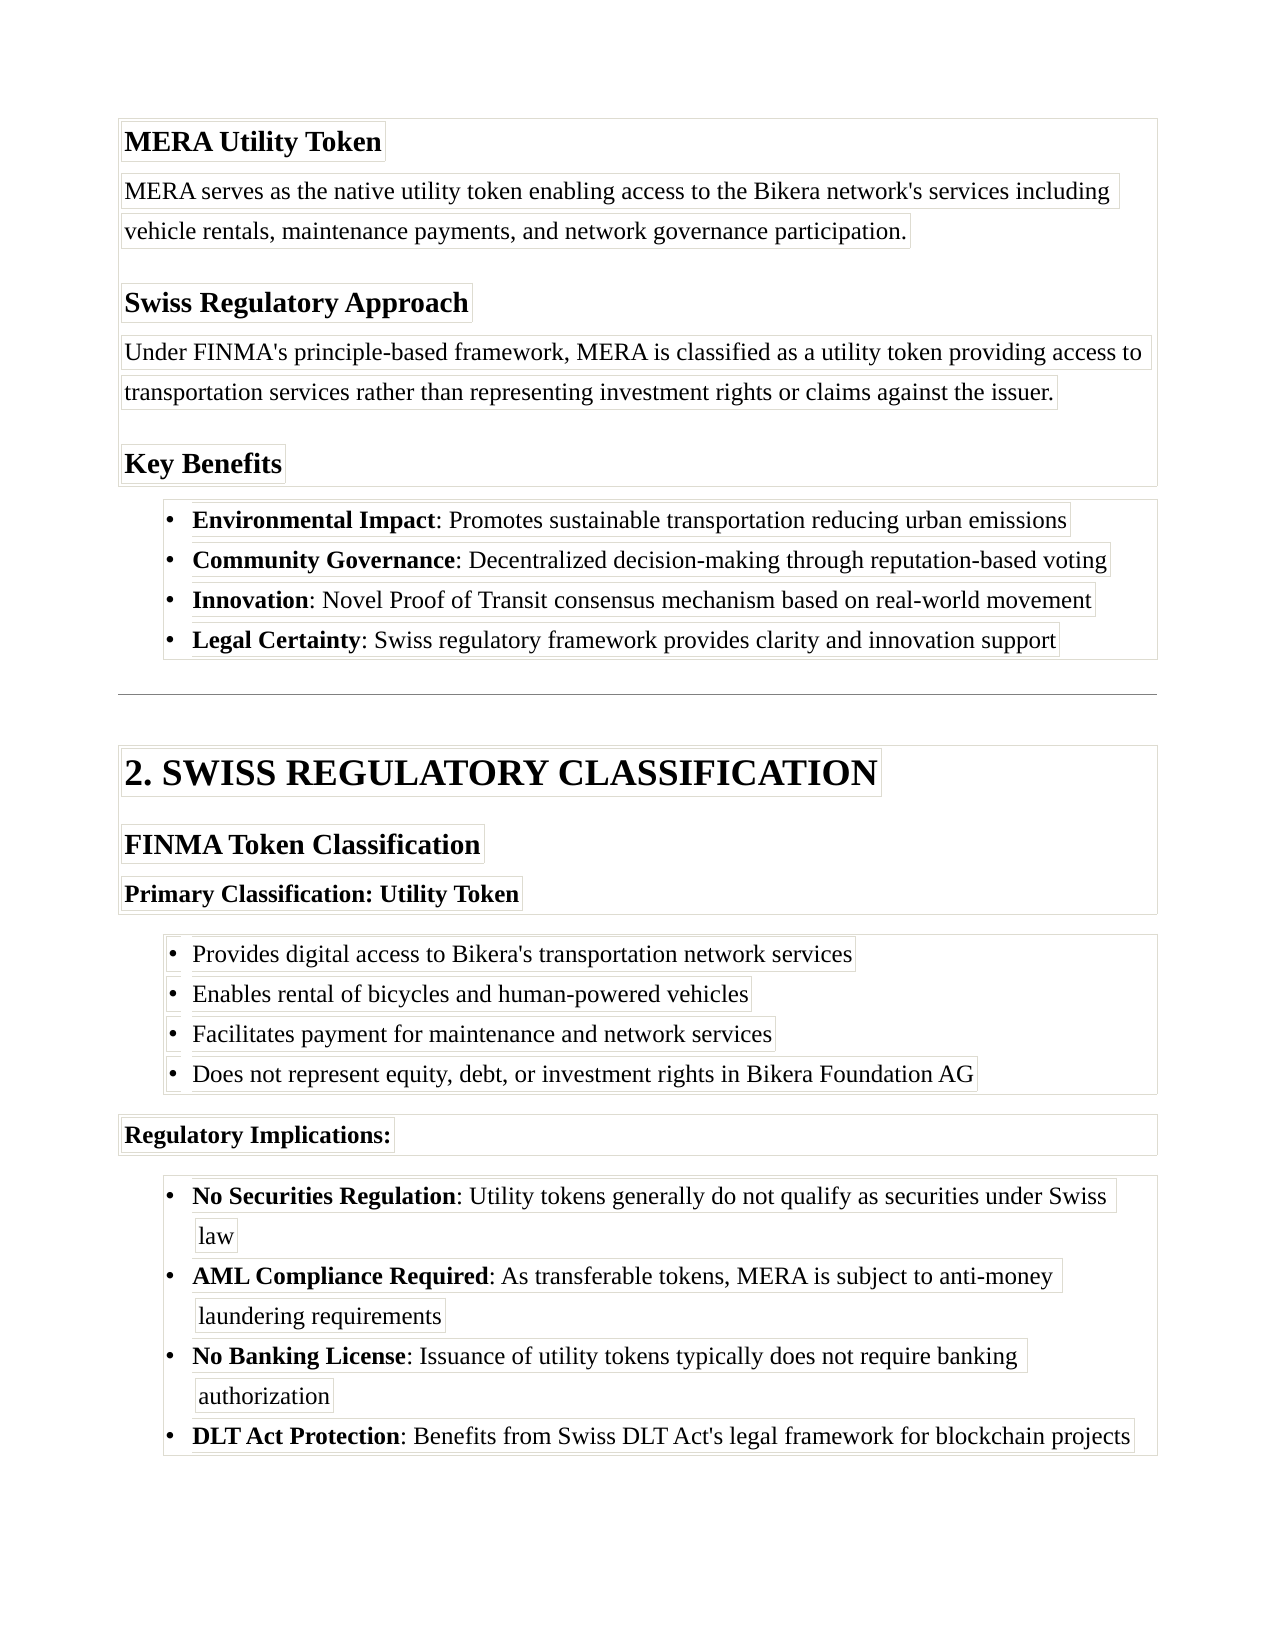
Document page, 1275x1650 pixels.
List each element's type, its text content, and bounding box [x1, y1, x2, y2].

subtitle MERA Utility Token [119, 119, 1157, 161]
list Legal Certainty: Swiss regulatory framework provides clarity and innovation support [164, 619, 1157, 659]
list DLT Act Protection: Benefits from Swiss DLT Act's legal framework for blockchain projects [164, 1415, 1157, 1455]
list Environmental Impact: Promotes sustainable transportation reducing urban emissions [164, 500, 1157, 537]
subtitle Key Benefits [119, 441, 1157, 486]
text Under FINMA's principle-based framework, MERA is classified as a utility token providing access to transportation services rather than representing investment rights or claims against the issuer. [119, 331, 1157, 409]
subtitle Swiss Regulatory Approach [119, 279, 1157, 322]
subtitle FINMA Token Classification [119, 821, 1157, 863]
list Does not represent equity, debt, or investment rights in Bikera Foundation AG [164, 1053, 1157, 1094]
list Facilitates payment for maintenance and network services [164, 1013, 1157, 1051]
list Provides digital access to Bikera's transportation network services [164, 935, 1157, 971]
list No Banking License: Issuance of utility tokens typically does not require banking authorization [164, 1335, 1157, 1412]
list AML Compliance Required: As transferable tokens, MERA is subject to anti-money laundering requirements [164, 1255, 1157, 1332]
text MERA serves as the native utility token enabling access to the Bikera network's services including vehicle rentals, maintenance payments, and network governance participation. [119, 170, 1157, 248]
list Enables rental of bicycles and human-powered vehicles [164, 973, 1157, 1011]
subtitle 2. SWISS REGULATORY CLASSIFICATION [119, 746, 1157, 797]
list No Securities Regulation: Utility tokens generally do not qualify as securities under Swiss law [164, 1176, 1157, 1252]
list Community Governance: Decentralized decision-making through reputation-based voting [164, 539, 1157, 577]
text Primary Classification: Utility Token [119, 873, 1157, 914]
text Regulatory Implications: [119, 1115, 1157, 1155]
list Innovation: Novel Proof of Transit consensus mechanism based on real-world movement [164, 579, 1157, 617]
